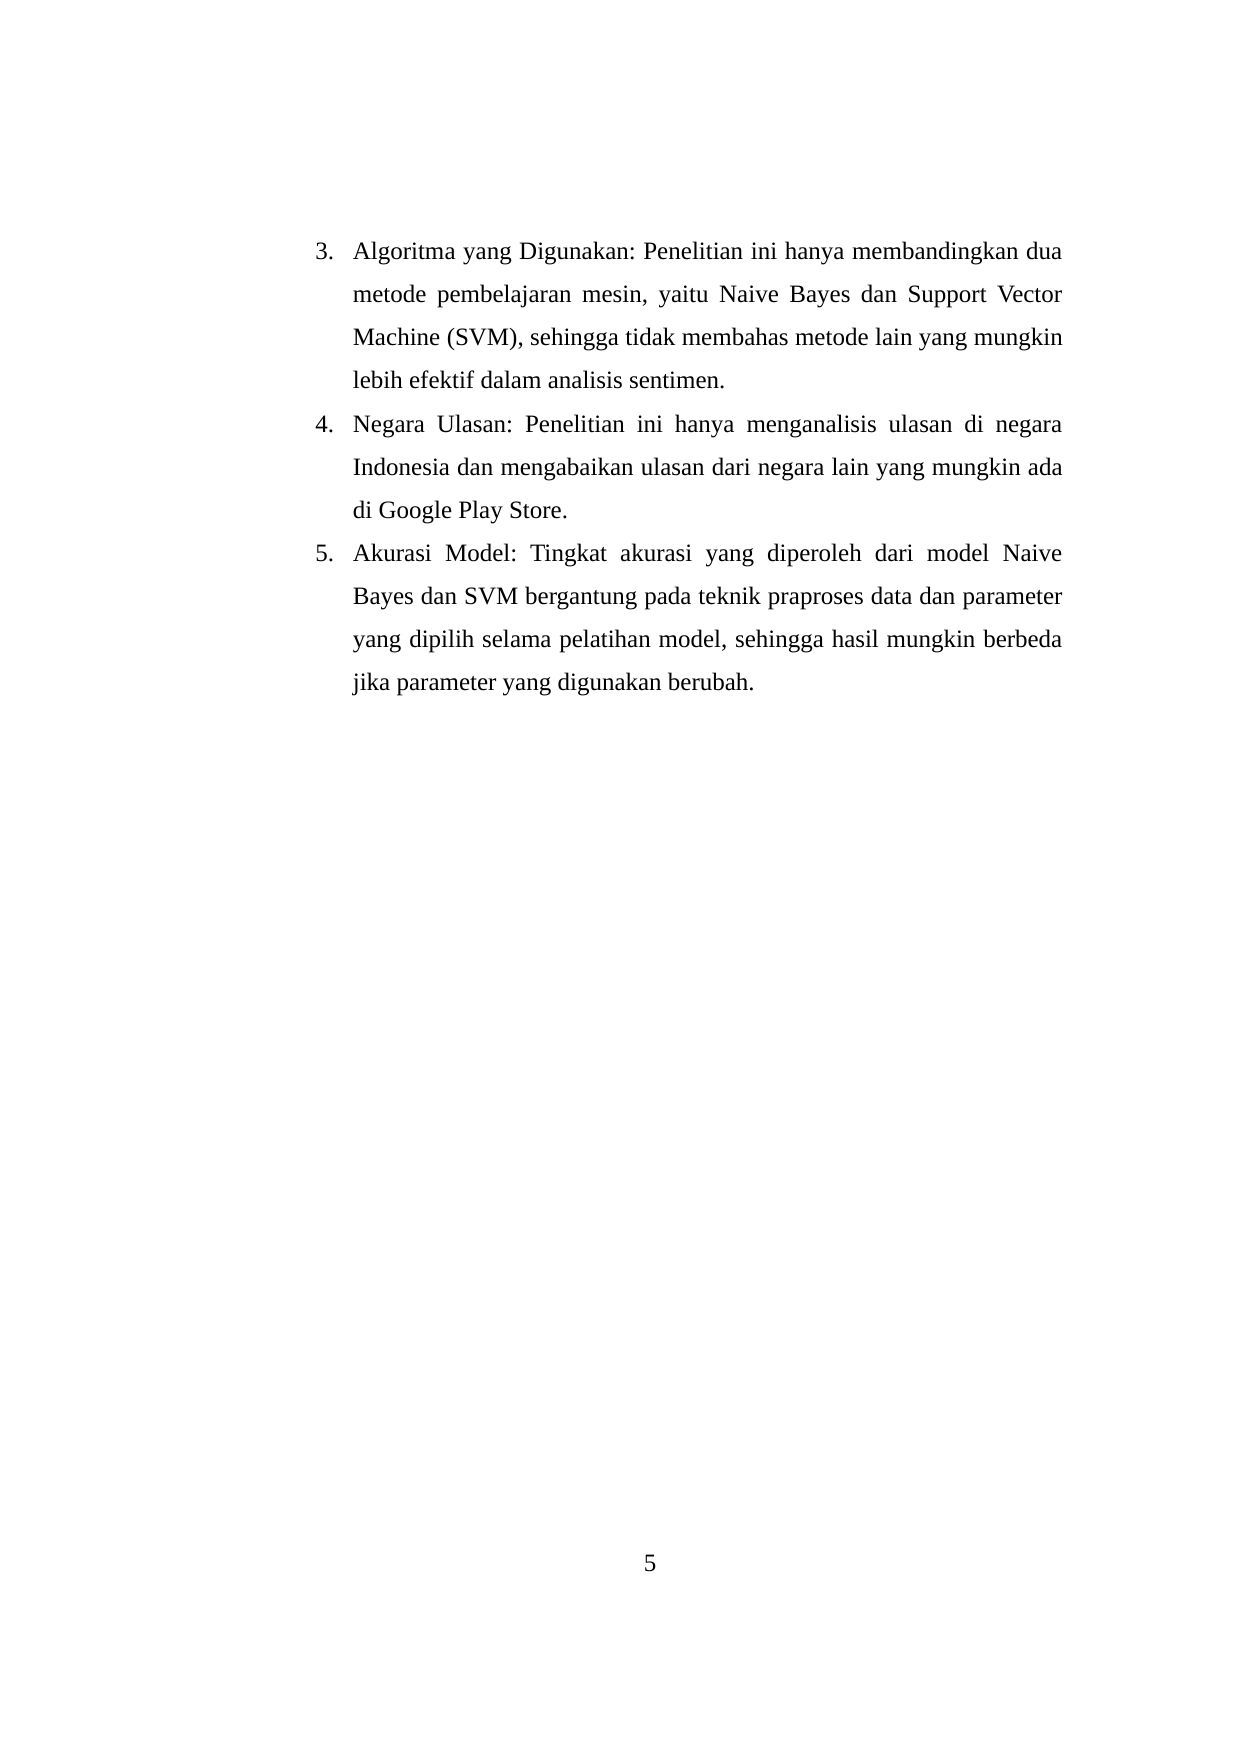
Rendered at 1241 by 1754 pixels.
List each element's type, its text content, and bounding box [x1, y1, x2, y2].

list Algoritma yang Digunakan: Penelitian ini hanya membandingkan dua metode pembelajaran mesin, yaitu Naive Bayes dan Support Vector Machine (SVM), sehingga tidak membahas metode lain yang mungkin lebih efektif dalam analisis sentimen. [315, 236, 1063, 394]
list Akurasi Model: Tingkat akurasi yang diperoleh dari model Naive Bayes dan SVM bergantung pada teknik praproses data dan parameter yang dipilih selama pelatihan model, sehingga hasil mungkin berbeda jika parameter yang digunakan berubah. [315, 538, 1063, 696]
list Negara Ulasan: Penelitian ini hanya menganalisis ulasan di negara Indonesia dan mengabaikan ulasan dari negara lain yang mungkin ada di Google Play Store. [315, 409, 1063, 524]
